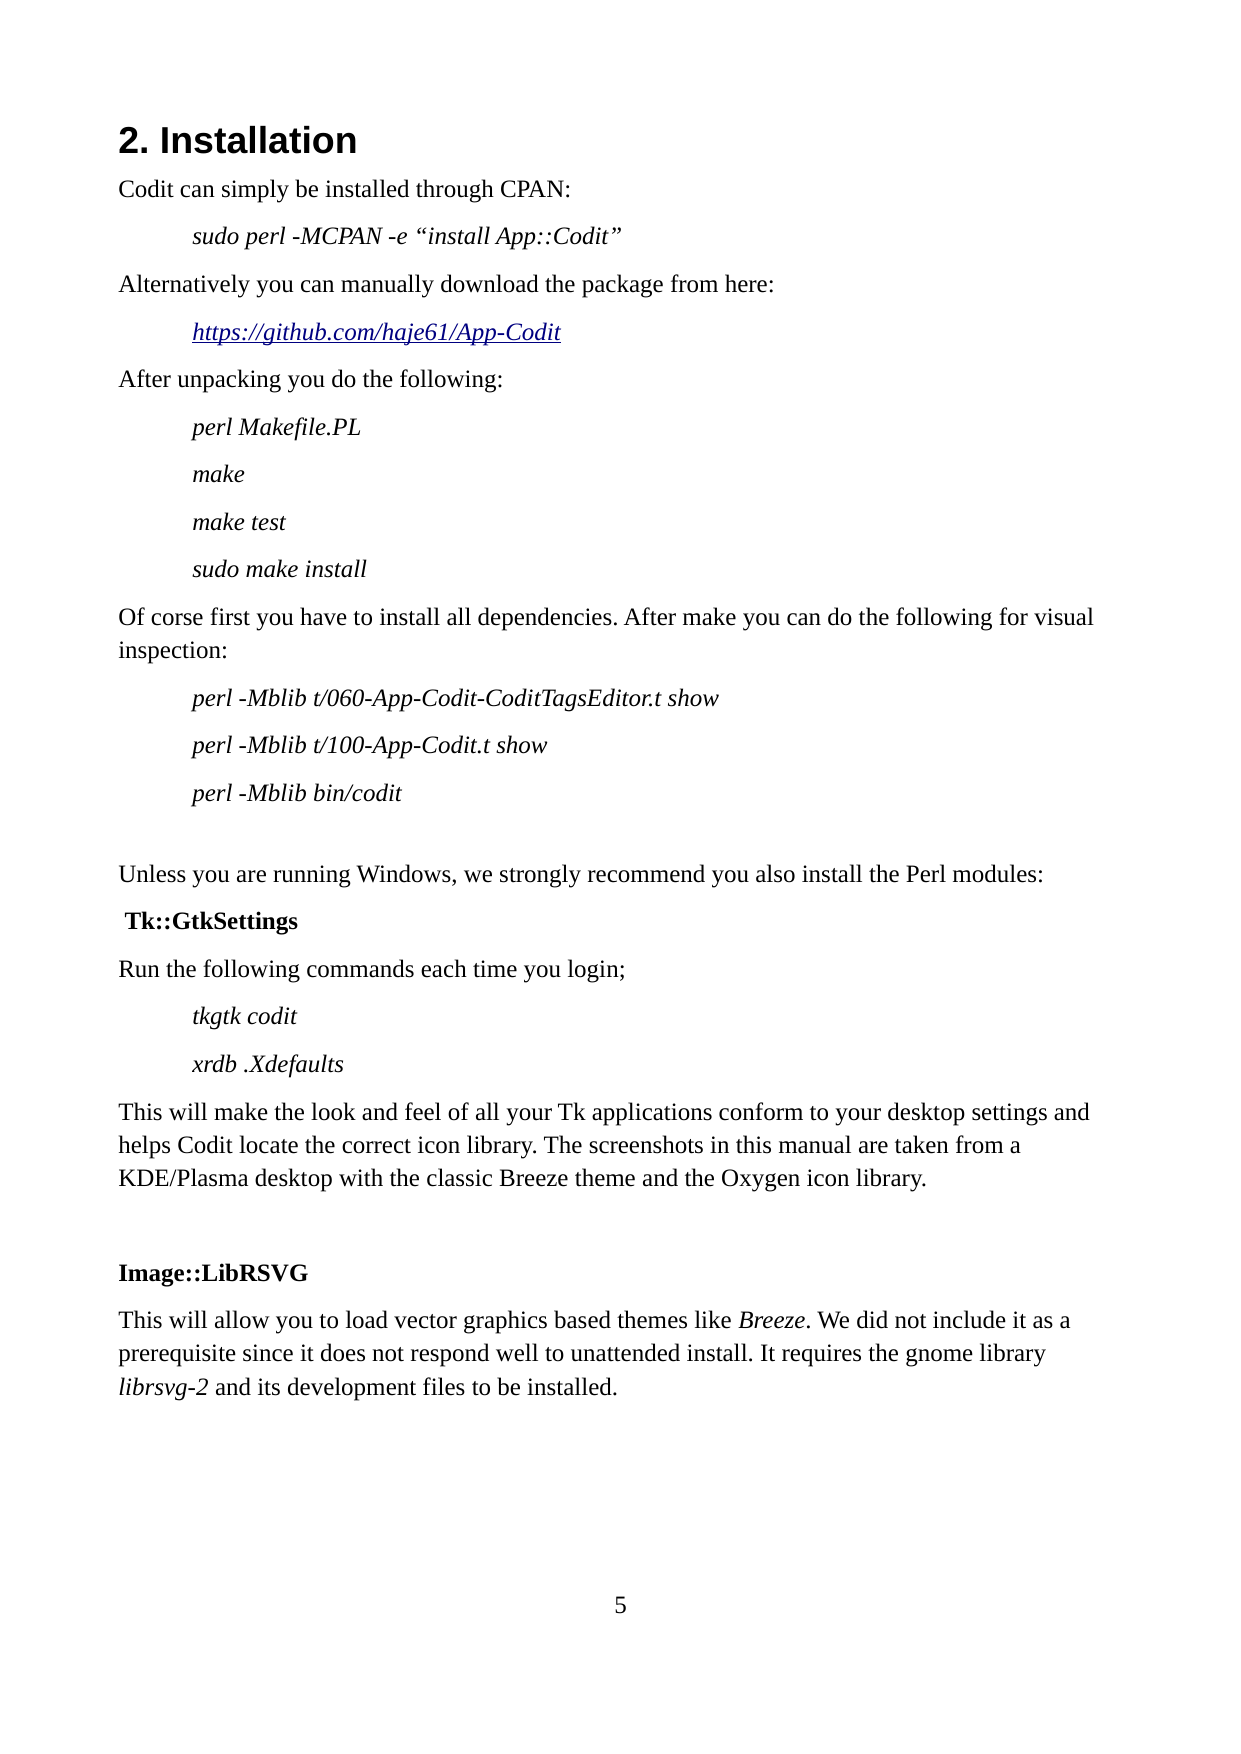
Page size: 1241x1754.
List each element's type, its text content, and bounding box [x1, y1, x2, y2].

text perl -Mblib t/060-App-Codit-CoditTagsEditor.t show [118, 683, 1122, 712]
text perl -Mblib t/100-App-Codit.t show [118, 730, 1122, 759]
text perl Makefile.PL [118, 412, 1122, 441]
text This will allow you to load vector graphics based themes like Breeze. We did not include it as a prerequisite since it does not respond well to unattended install. It requires the gnome library librsvg-2 and its development files to be installed. [118, 1306, 1122, 1400]
text Run the following commands each time you login; [118, 954, 1122, 983]
text Unless you are running Windows, we strongly recommend you also install the Perl modules: [118, 859, 1122, 887]
text sudo make install [118, 554, 1122, 583]
text https://github.com/haje61/App-Codit [118, 317, 1122, 345]
text Of corse first you have to install all dependencies. After make you can do the following for visual inspection: [118, 602, 1122, 664]
text make [118, 459, 1122, 488]
text Alternatively you can manually download the package from here: [118, 269, 1122, 298]
text This will make the look and feel of all your Tk applications conform to your desktop settings and helps Codit locate the correct icon library. The screenshots in this manual are taken from a KDE/Plasma desktop with the classic Breeze theme and the Oxygen icon library. [118, 1097, 1122, 1191]
text Image::LibRSVG [118, 1258, 1122, 1287]
text Codit can simply be installed through CPAN: [118, 174, 1122, 202]
text Tk::GtkSettings [118, 906, 1122, 935]
text sudo perl -MCPAN -e “install App::Codit” [118, 221, 1122, 250]
text tkgtk codit [118, 1001, 1122, 1030]
text perl -Mblib bin/codit [118, 778, 1122, 840]
text make test [118, 507, 1122, 536]
text After unpacking you do the following: [118, 364, 1122, 393]
subtitle 2. Installation [118, 118, 1122, 161]
text xrdb .Xdefaults [118, 1049, 1122, 1078]
